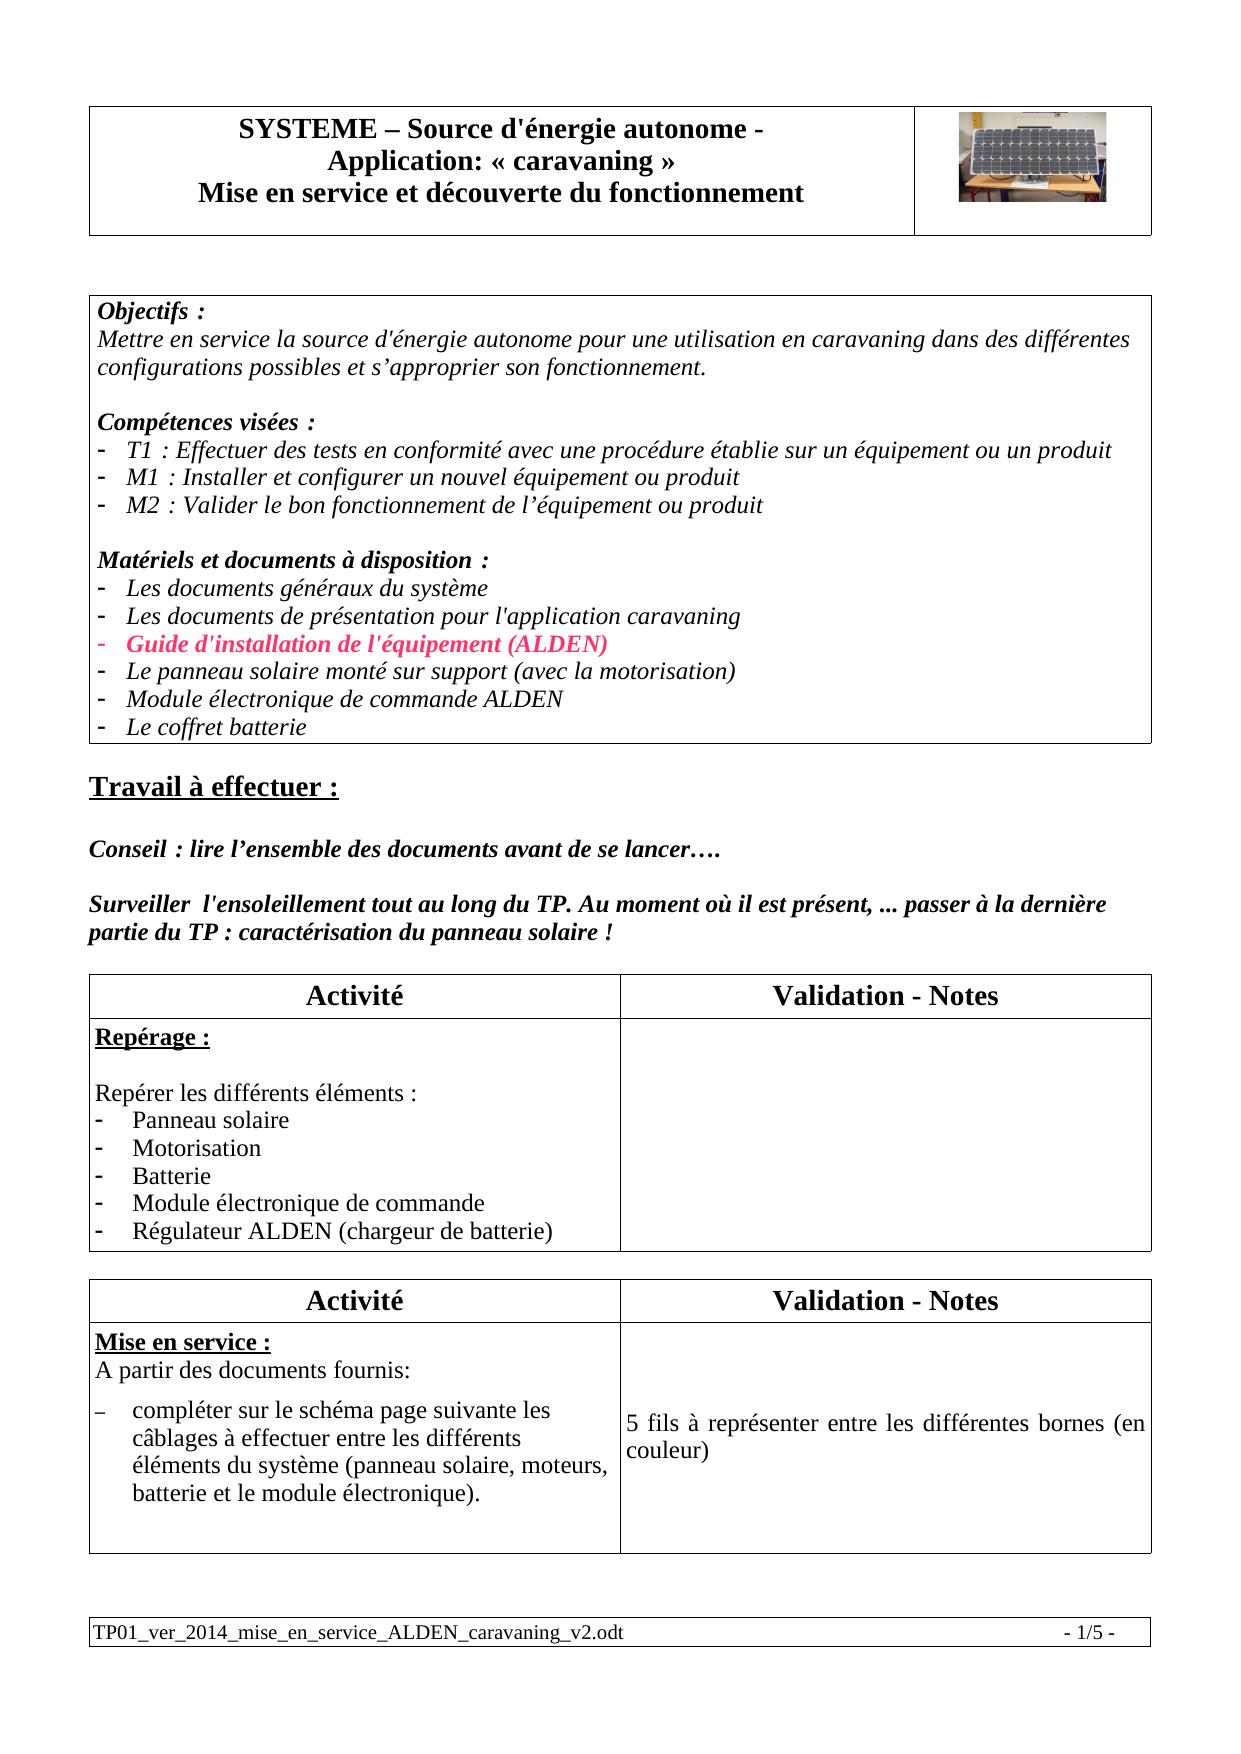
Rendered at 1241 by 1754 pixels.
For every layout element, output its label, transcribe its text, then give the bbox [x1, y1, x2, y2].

text Compétences visées : [90, 406, 1151, 434]
text Conseil : lire l’ensemble des documents avant de se lancer…. [89, 835, 1151, 863]
text Travail à effectuer : [89, 771, 1151, 803]
list M1 : Installer et configurer un nouvel équipement ou produit [90, 461, 1151, 489]
text Mettre en service la source d'énergie autonome pour une utilisation en caravaning dans des différentes configurations possibles et s’approprier son fonctionnement. [90, 323, 1151, 380]
table_cell [621, 1019, 1151, 1251]
text Surveiller l'ensoleillement tout au long du TP. Au moment où il est présent, ... passer à la dernière partie du TP : caractérisation du panneau solaire ! [89, 891, 1151, 974]
table_header Activité [90, 1280, 620, 1322]
text Objectifs : [90, 296, 1151, 323]
list Le coffret batterie [90, 711, 1151, 743]
picture [958, 112, 1107, 202]
table_header Validation - Notes [621, 975, 1151, 1018]
table_header Activité [90, 975, 620, 1018]
table_cell 5 fils à représenter entre les différentes bornes (en couleur) [621, 1323, 1151, 1553]
table_cell Mise en service : A partir des documents fournis: compléter sur le schéma page suivante les câblages à effectuer entre les différents éléments du système (panneau solaire, moteurs, batterie et le module électronique). [90, 1323, 620, 1553]
list Les documents généraux du système [90, 572, 1151, 600]
table_cell Repérage : Repérer les différents éléments : Panneau solaire Motorisation Batterie Module électronique de commande Régulateur ALDEN (chargeur de batterie) [90, 1019, 620, 1251]
text Matériels et documents à disposition : [90, 544, 1151, 572]
list Guide d'installation de l'équipement (ALDEN) [90, 628, 1151, 655]
list T1 : Effectuer des tests en conformité avec une procédure établie sur un équipement ou un produit [90, 434, 1151, 461]
table_header Validation - Notes [621, 1280, 1151, 1322]
list Le panneau solaire monté sur support (avec la motorisation) [90, 655, 1151, 683]
list M2 : Valider le bon fonctionnement de l’équipement ou produit [90, 489, 1151, 519]
list Les documents de présentation pour l'application caravaning [90, 600, 1151, 628]
list Module électronique de commande ALDEN [90, 683, 1151, 711]
